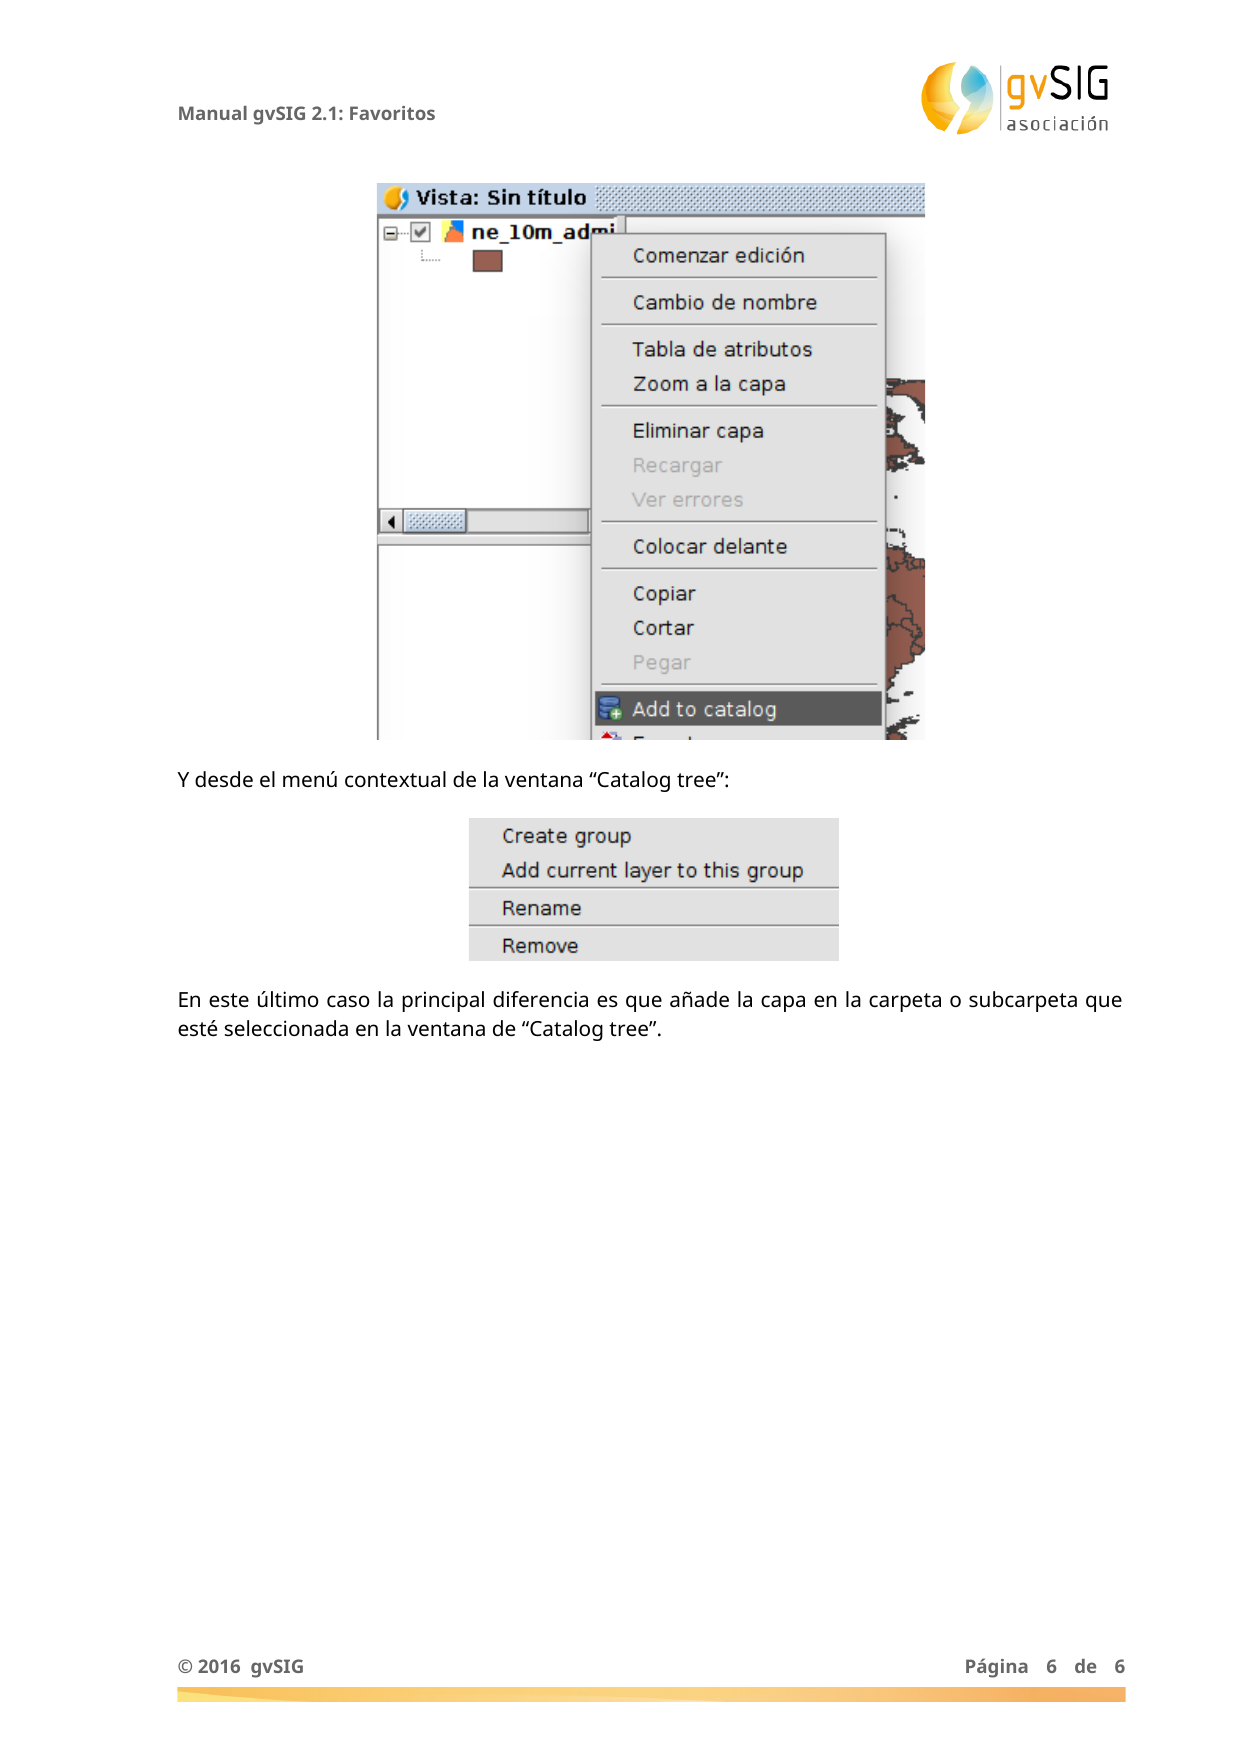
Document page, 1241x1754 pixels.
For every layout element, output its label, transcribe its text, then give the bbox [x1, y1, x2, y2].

picture [468, 818, 839, 961]
text Y desde el menú contextual de la ventana “Catalog tree”: [177, 765, 1125, 793]
picture [902, 47, 1122, 148]
picture [177, 1687, 1126, 1702]
text En este último caso la principal diferencia es que añade la capa en la carpeta o subcarpeta que esté seleccionada en la ventana de “Catalog tree”. [177, 986, 1125, 1042]
picture [376, 183, 926, 740]
